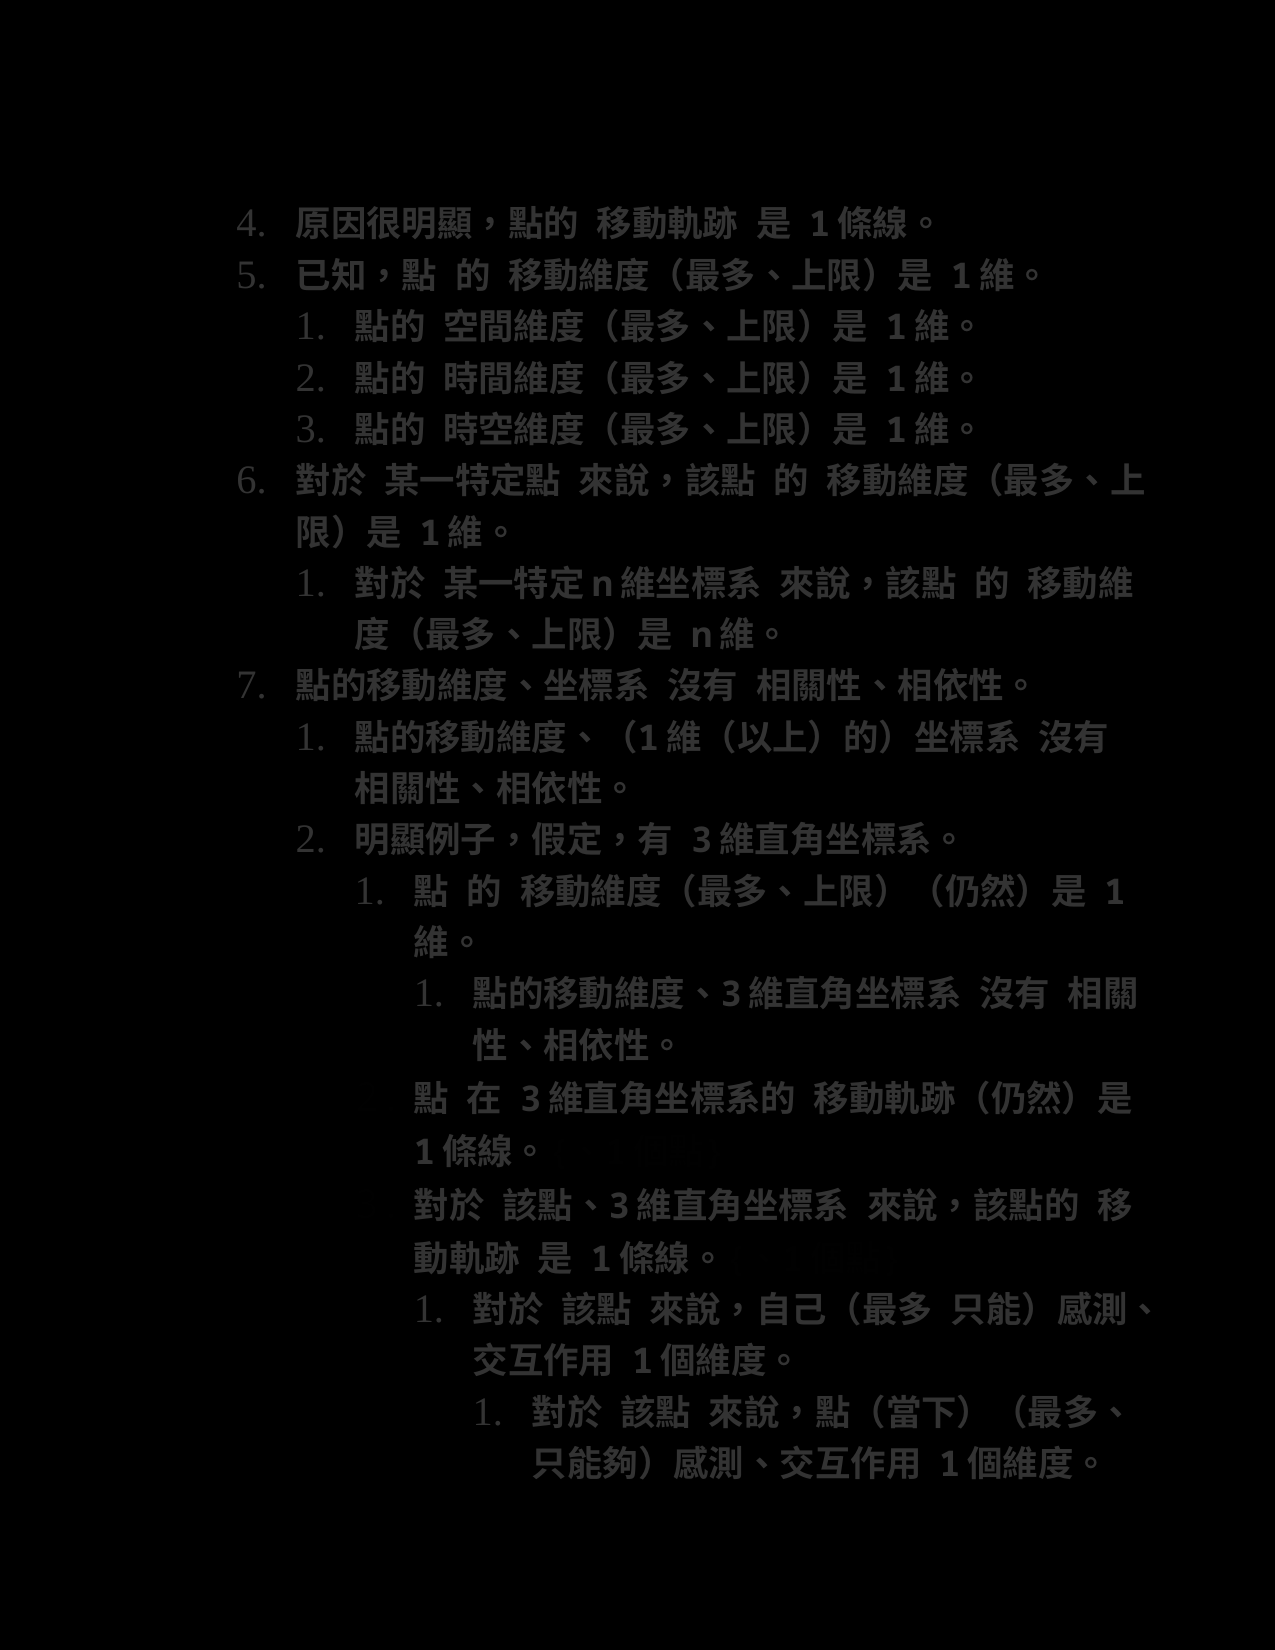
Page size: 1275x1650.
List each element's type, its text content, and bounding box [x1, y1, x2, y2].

list 原因很明顯，點的 移動軌跡 是 1條線。 [236, 196, 1157, 247]
list 明顯例子，假定，有 3維直角坐標系。 [295, 812, 1157, 863]
list 點 在 3維直角坐標系的 移動軌跡（仍然）是 1條線。{、1個點} [354, 1068, 1157, 1175]
list 對於 該點 來說，點（當下）（最多、只能夠）感測、交互作用 1個維度。 [472, 1384, 1157, 1486]
list 點的移動維度、坐標系 沒有 相關性、相依性。 [236, 658, 1157, 709]
list 對於 該點、3維直角坐標系 來說，該點的 移動軌跡 是 1條線。{、1個點} [354, 1175, 1157, 1281]
list 對於 某一特定點 來說，該點 的 移動維度（最多、上限）是 1維。 [236, 453, 1157, 555]
list 點 的 移動維度（最多、上限）（仍然）是 1維。 [354, 863, 1157, 966]
list 已知，點 的 移動維度（最多、上限）是 1維。 [236, 247, 1157, 298]
list 點的 時空維度（最多、上限）是 1維。 [295, 401, 1157, 453]
list 點的 時間維度（最多、上限）是 1維。 [295, 350, 1157, 401]
list 對於 某一特定n維坐標系 來說，該點 的 移動維度（最多、上限）是 n維。 [295, 555, 1157, 658]
list 點的 空間維度（最多、上限）是 1維。 [295, 298, 1157, 350]
list 點的移動維度、3維直角坐標系 沒有 相關性、相依性。 [413, 966, 1157, 1068]
list 點的移動維度、（1維（以上）的）坐標系 沒有 相關性、相依性。 [295, 709, 1157, 812]
list 對於 該點 來說，自己（最多 只能）感測、交互作用 1個維度。 [413, 1281, 1157, 1384]
